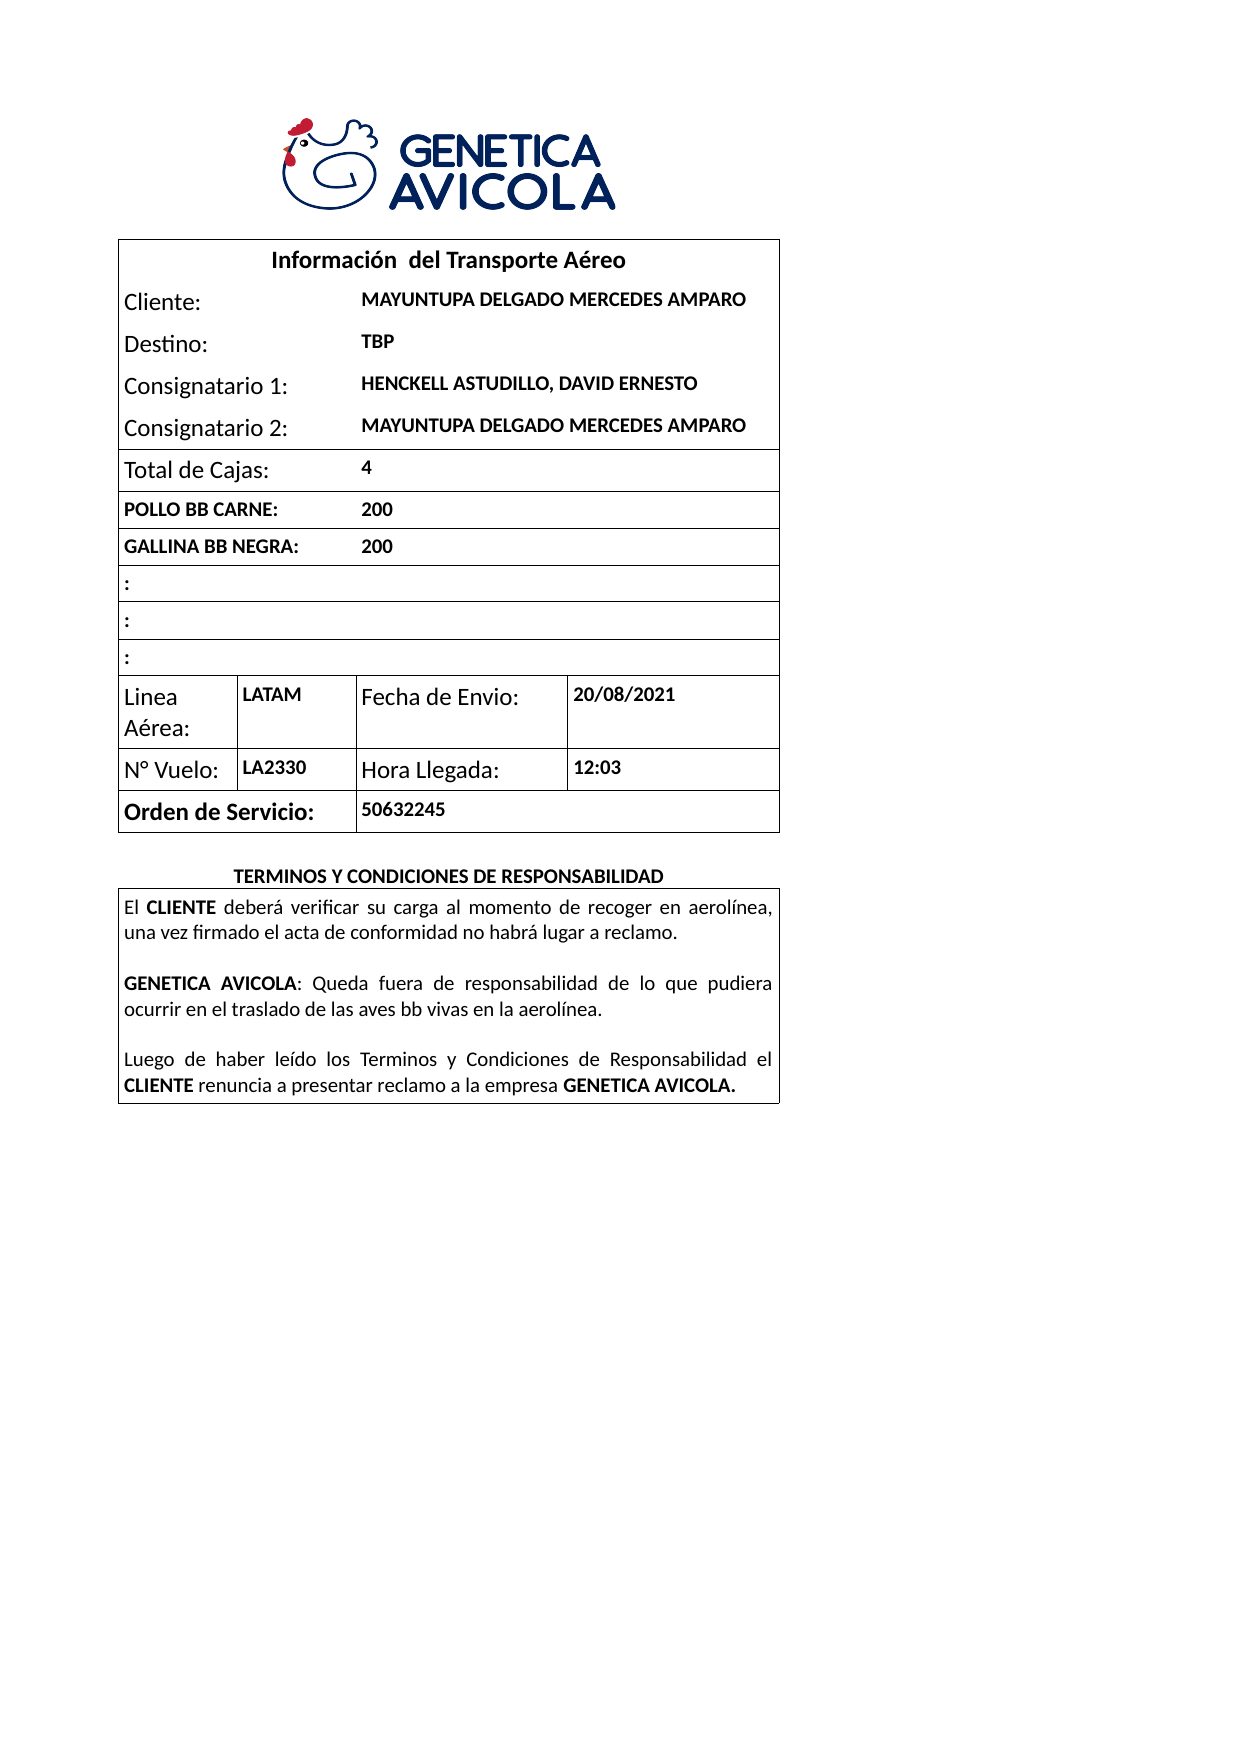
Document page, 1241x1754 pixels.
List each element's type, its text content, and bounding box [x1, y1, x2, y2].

table_cell [356, 566, 779, 601]
table_cell 50632245 [357, 791, 779, 832]
table_cell POLLO BB CARNE: [119, 492, 356, 527]
table_cell 12:03 [568, 749, 779, 790]
table_cell TERMINOS Y CONDICIONES DE RESPONSABILIDAD [118, 833, 779, 888]
table_cell [356, 602, 779, 638]
table_cell 4 [356, 450, 779, 491]
table_cell GALLINA BB NEGRA: [119, 529, 356, 564]
table_cell : [119, 640, 356, 675]
table_cell Total de Cajas: [119, 450, 356, 491]
table_cell Destino: [119, 323, 356, 364]
table_cell 200 [356, 492, 779, 527]
table_cell 200 [356, 529, 779, 564]
table_cell El CLIENTE deberá verificar su carga al momento de recoger en aerolínea, una vez firmado el acta de conformidad no habrá lugar a reclamo. GENETICA AVICOLA: Queda fuera de responsabilidad de lo que pudiera ocurrir en el traslado de las aves bb vivas en la aerolínea. Luego de haber leído los Terminos y Condiciones de Responsabilidad el CLIENTE renuncia a presentar reclamo a la empresa GENETICA AVICOLA. [119, 889, 779, 1103]
table_cell : [119, 566, 356, 601]
table_header Información del Transporte Aéreo [119, 240, 779, 281]
table_cell Fecha de Envio: [357, 676, 567, 748]
table_cell : [119, 602, 356, 638]
table_cell HENCKELL ASTUDILLO, DAVID ERNESTO [356, 365, 779, 406]
table_cell N° Vuelo: [119, 749, 237, 790]
table_cell Cliente: [119, 281, 356, 322]
table_cell Orden de Servicio: [119, 791, 356, 832]
table_cell TBP [356, 323, 779, 364]
table_cell Consignatario 2: [119, 406, 356, 448]
table_cell MAYUNTUPA DELGADO MERCEDES AMPARO [356, 281, 779, 322]
table_cell LA2330 [238, 749, 356, 790]
table_cell Consignatario 1: [119, 365, 356, 406]
table_cell [356, 640, 779, 675]
table_cell MAYUNTUPA DELGADO MERCEDES AMPARO [356, 406, 779, 448]
table_cell Hora Llegada: [357, 749, 567, 790]
table_cell LATAM [238, 676, 356, 748]
table_cell 20/08/2021 [568, 676, 779, 748]
picture [282, 118, 616, 210]
table_cell Linea Aérea: [119, 676, 237, 748]
